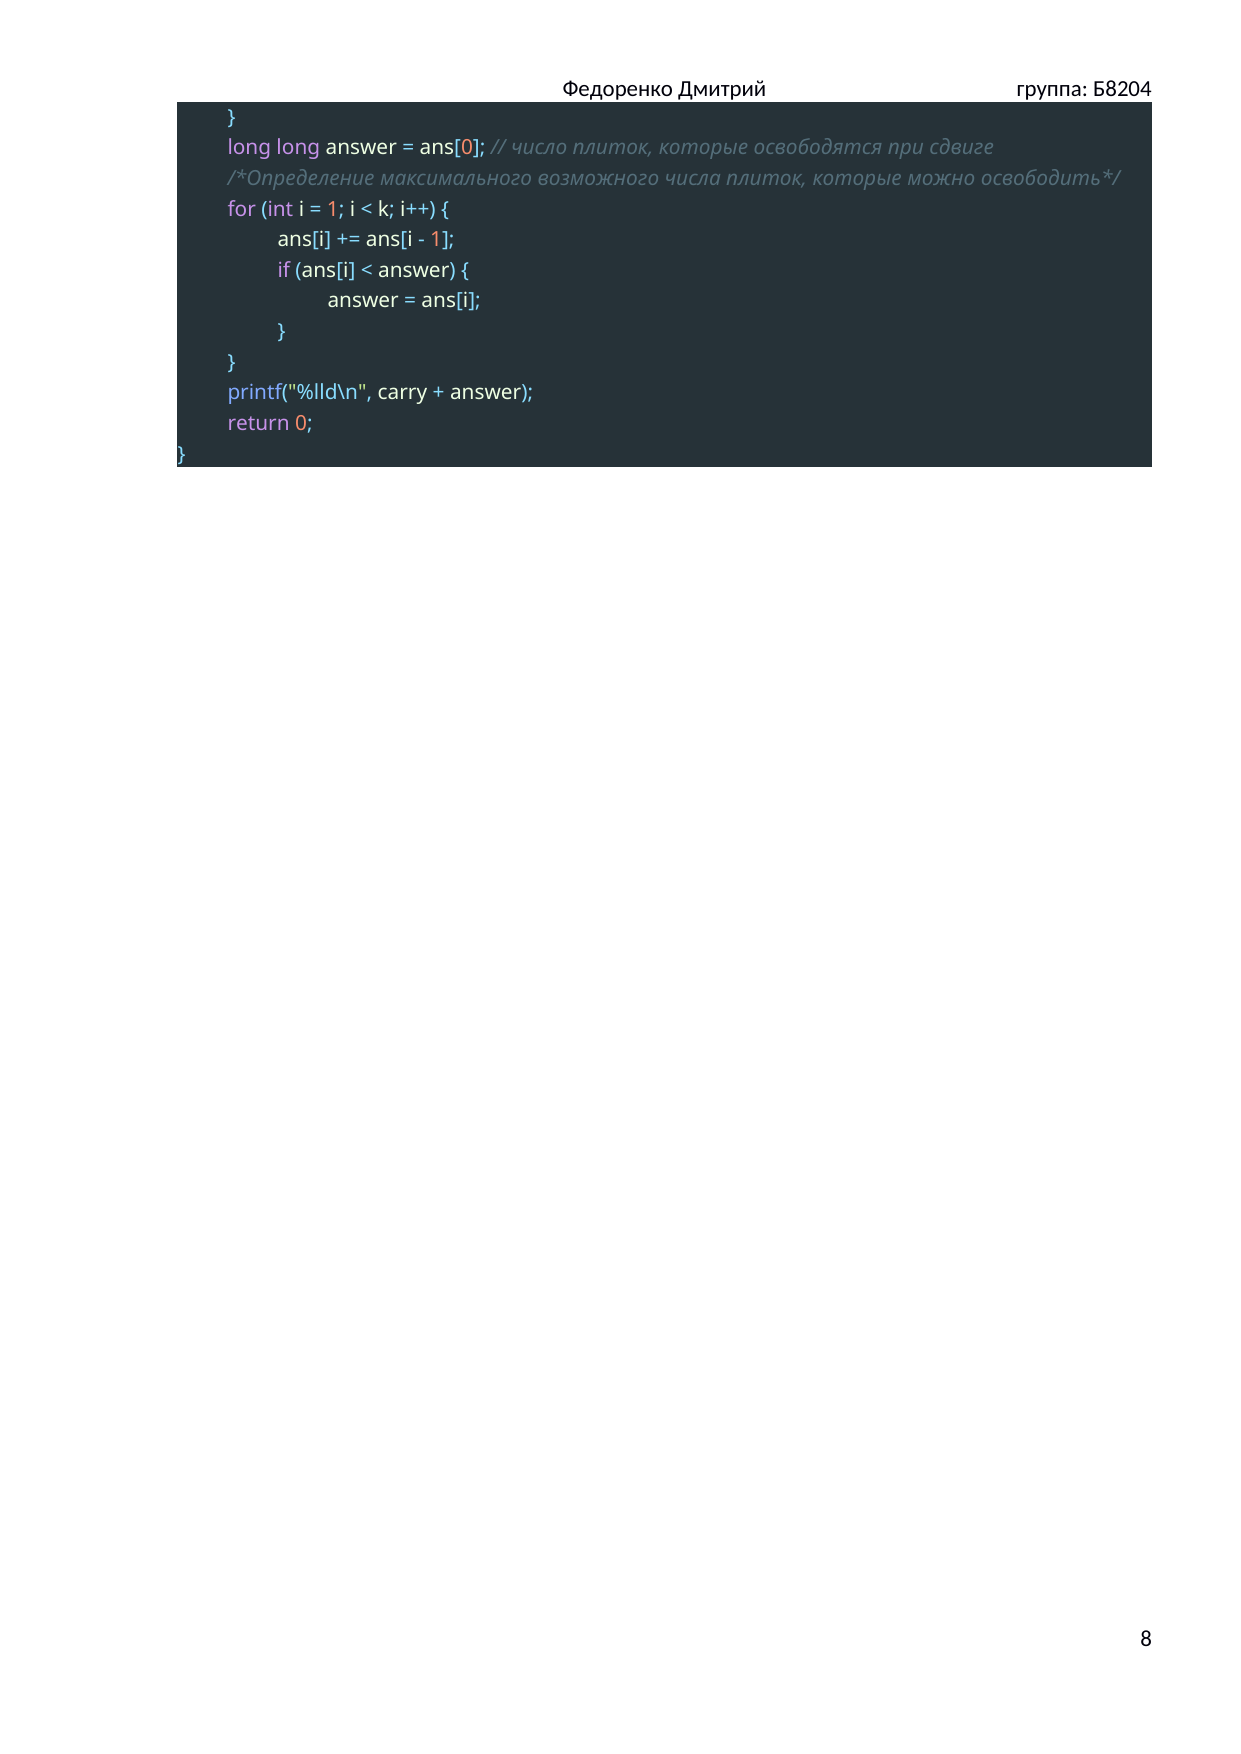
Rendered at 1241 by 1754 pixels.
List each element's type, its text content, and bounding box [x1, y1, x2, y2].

text } [177, 316, 1152, 344]
text ans[i] += ans[i - 1]; [177, 224, 1152, 253]
text } [177, 439, 1152, 467]
text /*Определение максимального возможного числа плиток, которые можно освободить*/ [177, 163, 1152, 191]
text } [177, 102, 1152, 130]
text long long answer = ans[0]; // число плиток, которые освободятся при сдвиге [177, 132, 1152, 161]
text if (ans[i] < answer) { [177, 255, 1152, 283]
text answer = ans[i]; [177, 286, 1152, 314]
text } [177, 347, 1152, 375]
text for (int i = 1; i < k; i++) { [177, 194, 1152, 222]
text return 0; [177, 408, 1152, 436]
text printf("%lld\n", carry + answer); [177, 377, 1152, 406]
